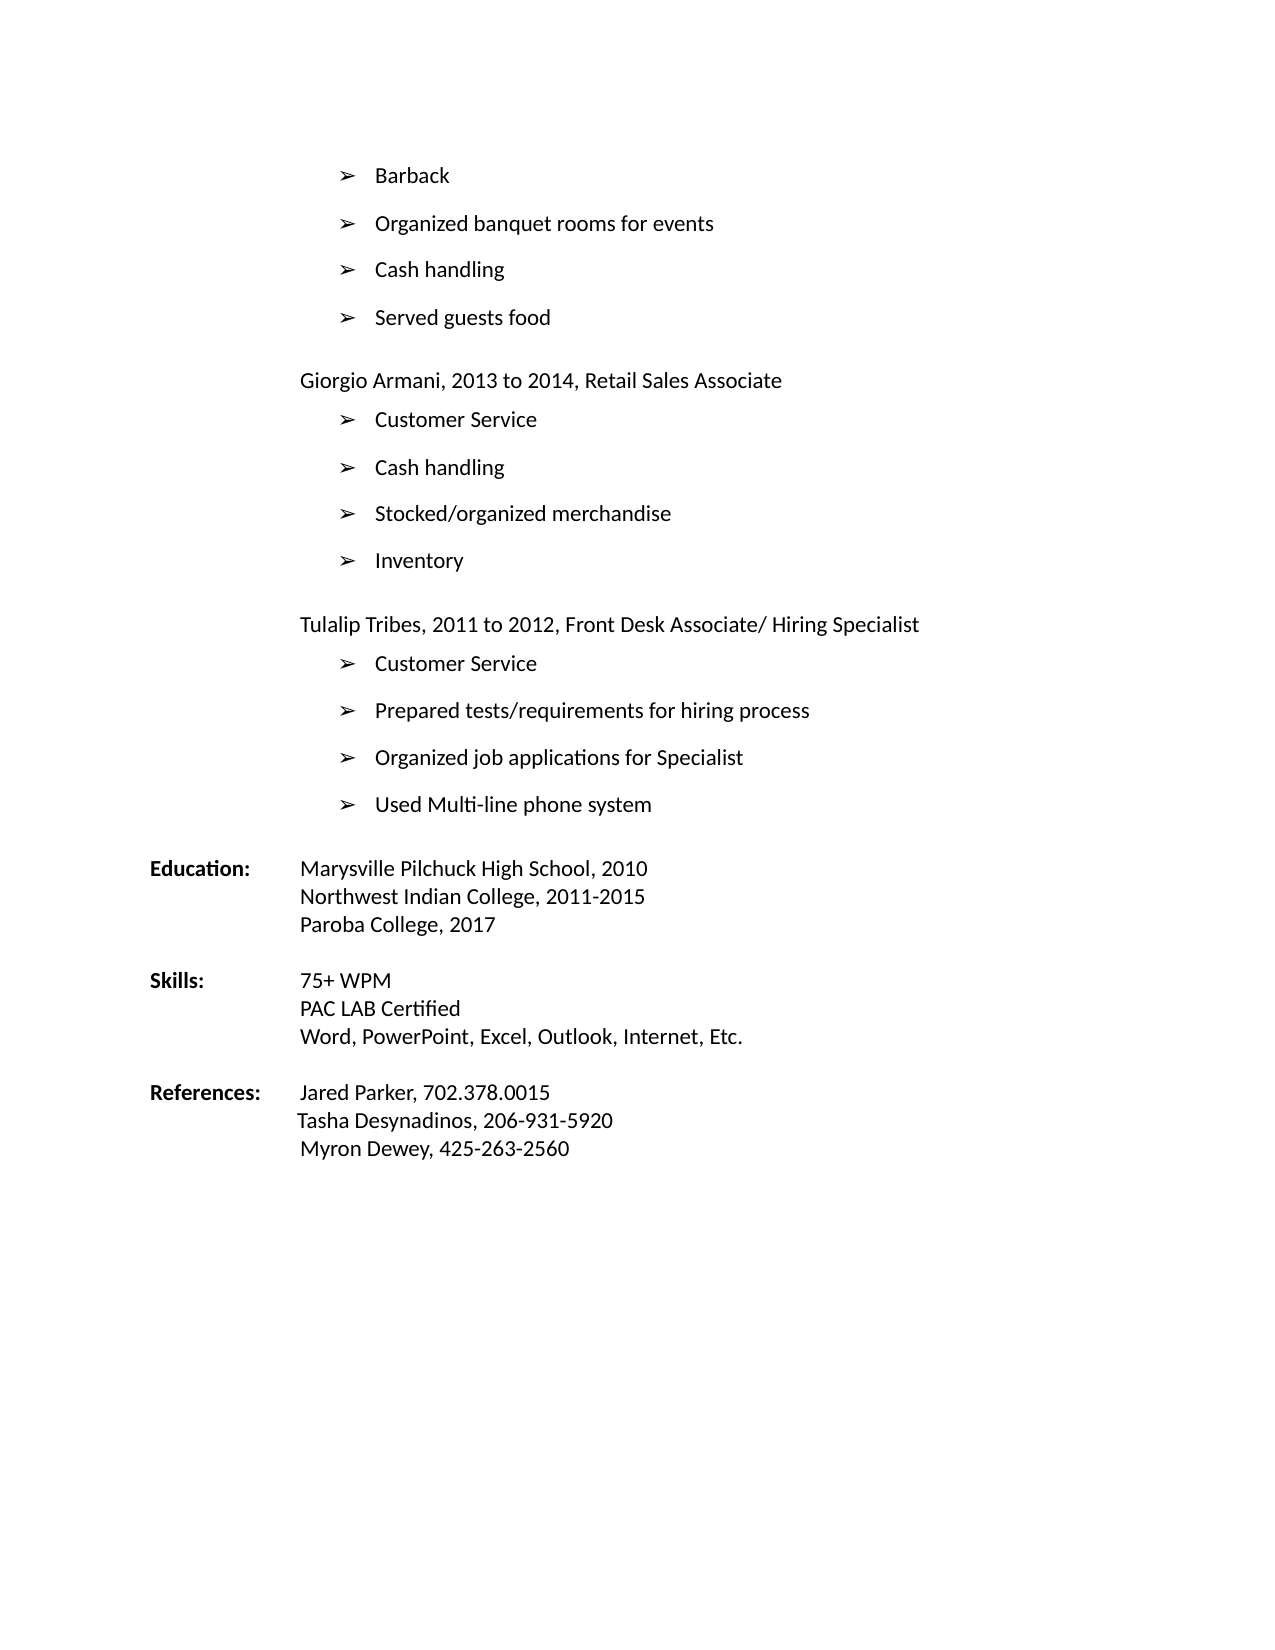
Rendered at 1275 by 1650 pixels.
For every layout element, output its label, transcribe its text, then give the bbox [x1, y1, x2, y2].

list Cash handling [337, 441, 1125, 488]
list Used Multi-line phone system [337, 779, 1125, 826]
list Stocked/organized merchandise [337, 488, 1125, 535]
text Education: Marysville Pilchuck High School, 2010 [150, 854, 1125, 882]
list Customer Service [337, 638, 1125, 685]
text Myron Dewey, 425-263-2560 [225, 1134, 1125, 1162]
list Organized banquet rooms for events [337, 197, 1125, 244]
text Paroba College, 2017 [150, 910, 1125, 938]
text Tasha Desynadinos, 206-931-5920 [225, 1106, 1125, 1134]
list Inventory [337, 535, 1125, 582]
text Skills: 75+ WPM [150, 966, 1125, 994]
text PAC LAB Certified [150, 994, 1125, 1022]
text Tulalip Tribes, 2011 to 2012, Front Desk Associate/ Hiring Specialist [225, 610, 1125, 638]
text Giorgio Armani, 2013 to 2014, Retail Sales Associate [225, 366, 1125, 394]
list Cash handling [337, 244, 1125, 291]
list Prepared tests/requirements for hiring process [337, 685, 1125, 732]
list Customer Service [337, 394, 1125, 441]
text Word, PowerPoint, Excel, Outlook, Internet, Etc. [150, 1022, 1125, 1050]
list Organized job applications for Specialist [337, 732, 1125, 779]
list Served guests food [337, 291, 1125, 338]
list Barback [337, 150, 1125, 197]
text Northwest Indian College, 2011-2015 [225, 882, 1125, 910]
text References: Jared Parker, 702.378.0015 [150, 1078, 1125, 1106]
